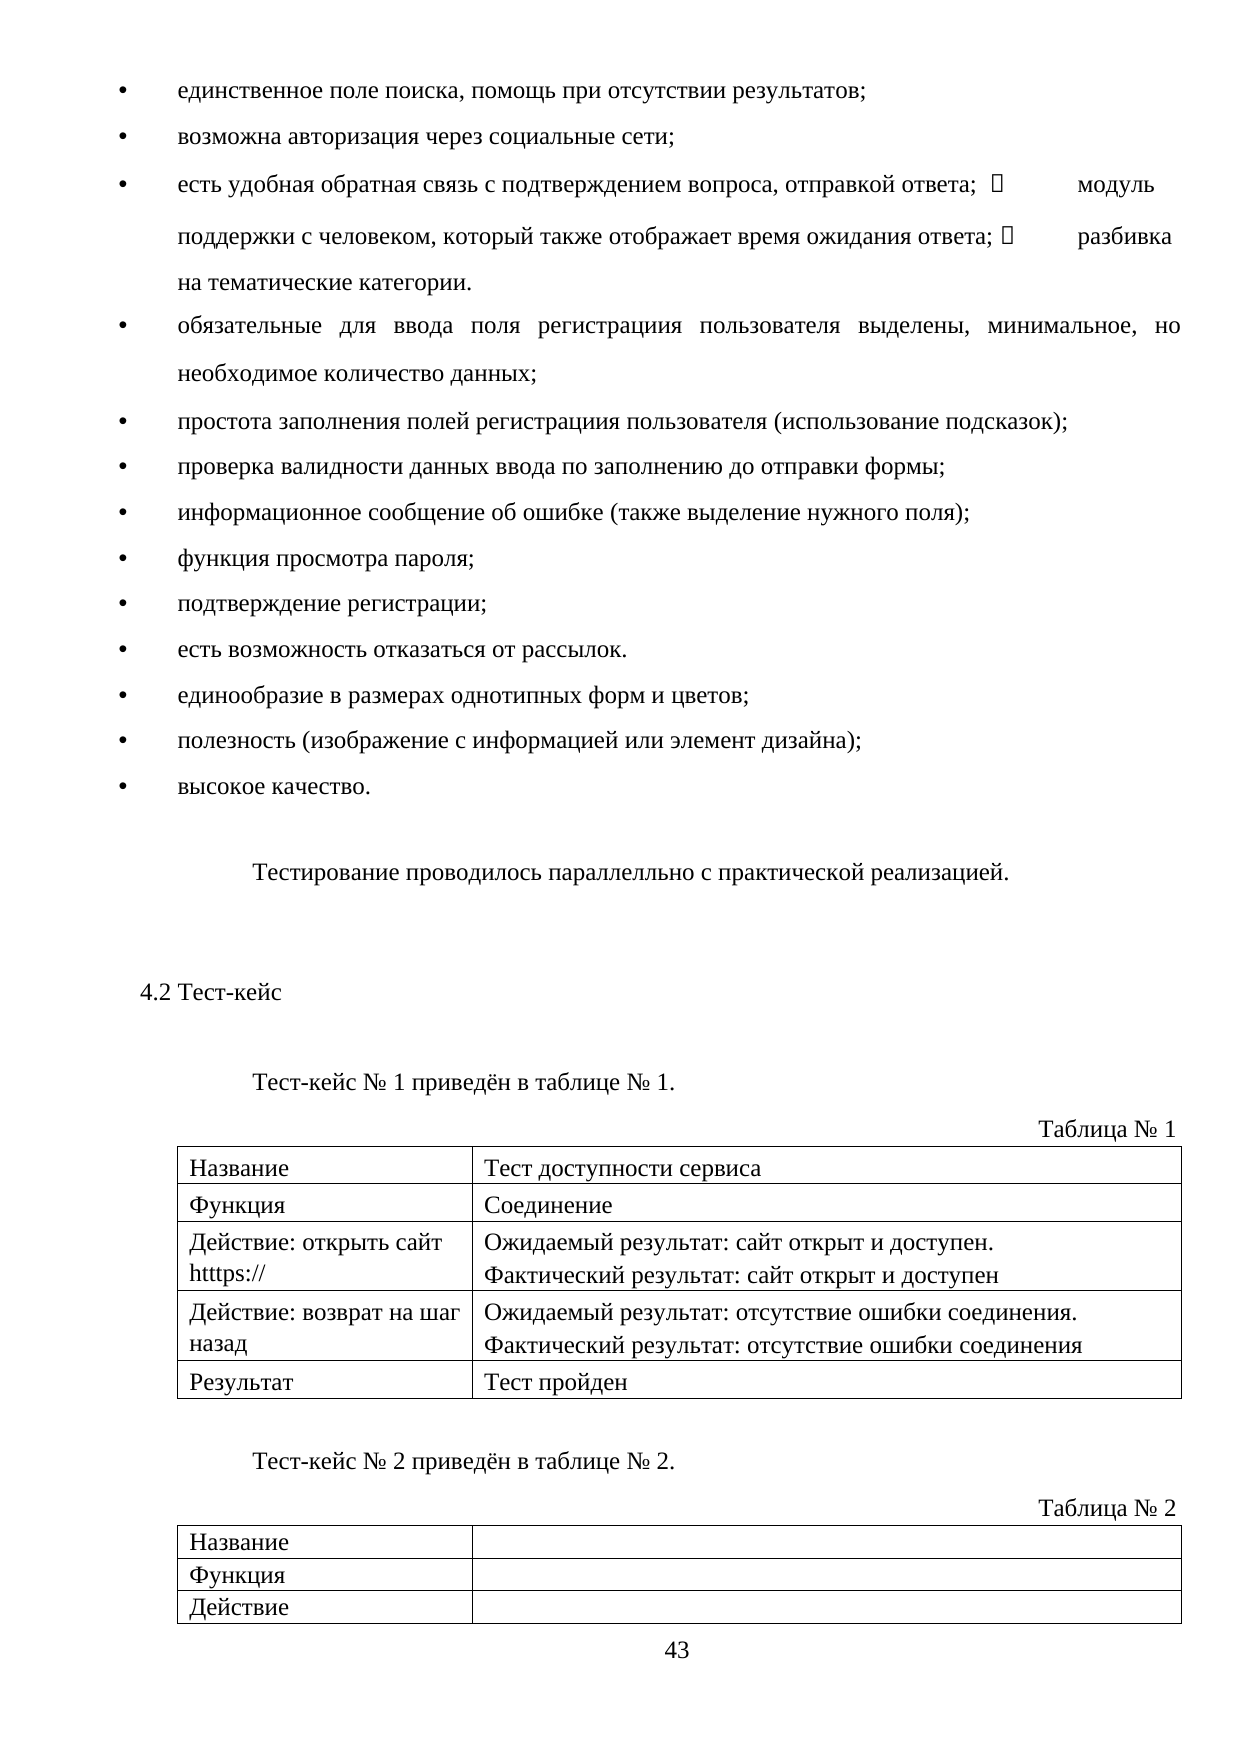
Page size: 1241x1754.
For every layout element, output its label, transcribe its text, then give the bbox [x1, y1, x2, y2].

text Таблица № 2 [178, 1493, 1182, 1522]
list проверка валидности данных ввода по заполнению до отправки формы; [118, 451, 1182, 480]
table_cell Соединение [473, 1184, 1181, 1221]
text Тест-кейс № 2 приведён в таблице № 2. [252, 1446, 1182, 1474]
list возможна авторизация через социальные сети; [118, 121, 1182, 149]
list простота заполнения полей регистрациия пользователя (использование подсказок); [118, 406, 1182, 434]
list единственное поле поиска, помощь при отсутствии результатов; [118, 75, 1182, 104]
text Тестирование проводилось параллелльно с практической реализацией. [252, 857, 1182, 885]
table_cell Ожидаемый результат: отсутствие ошибки соединения. Фактический результат: отсутствие ошибки соединения [473, 1291, 1181, 1360]
table_header Тест доступности сервиса [473, 1147, 1181, 1183]
list высокое качество. [118, 771, 1182, 799]
table_cell [473, 1559, 1181, 1590]
table_cell Тест пройден [473, 1361, 1181, 1398]
table_cell Результат [178, 1361, 472, 1398]
list подтверждение регистрации; [118, 588, 1182, 617]
list информационное сообщение об ошибке (также выделение нужного поля); [118, 497, 1182, 526]
list единообразие в размерах однотипных форм и цветов; [118, 679, 1182, 708]
table_header Название [178, 1147, 472, 1183]
table_cell Функция [178, 1559, 472, 1590]
list функция просмотра пароля; [118, 543, 1182, 571]
table_header Название [178, 1526, 472, 1558]
table_cell Действие [178, 1591, 472, 1623]
table_cell Ожидаемый результат: сайт открыт и доступен. Фактический результат: сайт открыт и доступен [473, 1222, 1181, 1290]
list Тест-кейс [140, 977, 1182, 1006]
table_cell Действие: открыть сайт htttps:// [178, 1222, 472, 1290]
list полезность (изображение с информацией или элемент дизайна); [118, 725, 1182, 754]
table_cell Действие: возврат на шаг назад [178, 1291, 472, 1360]
text Таблица № 1 [178, 1114, 1182, 1143]
table_cell [473, 1591, 1181, 1623]
list есть возможность отказаться от рассылок. [118, 634, 1182, 663]
list есть удобная обратная связь с подтверждением вопроса, отправкой ответа;  модуль поддержки с человеком, который также отображает время ожидания ответа;  разбивка на тематические категории. [118, 166, 1182, 296]
table_header [473, 1526, 1181, 1558]
list обязательные для ввода поля регистрациия пользователя выделены, минимальное, но необходимое количество данных; [118, 311, 1182, 387]
text Тест-кейс № 1 приведён в таблице № 1. [252, 1067, 1182, 1096]
table_cell Функция [178, 1184, 472, 1221]
